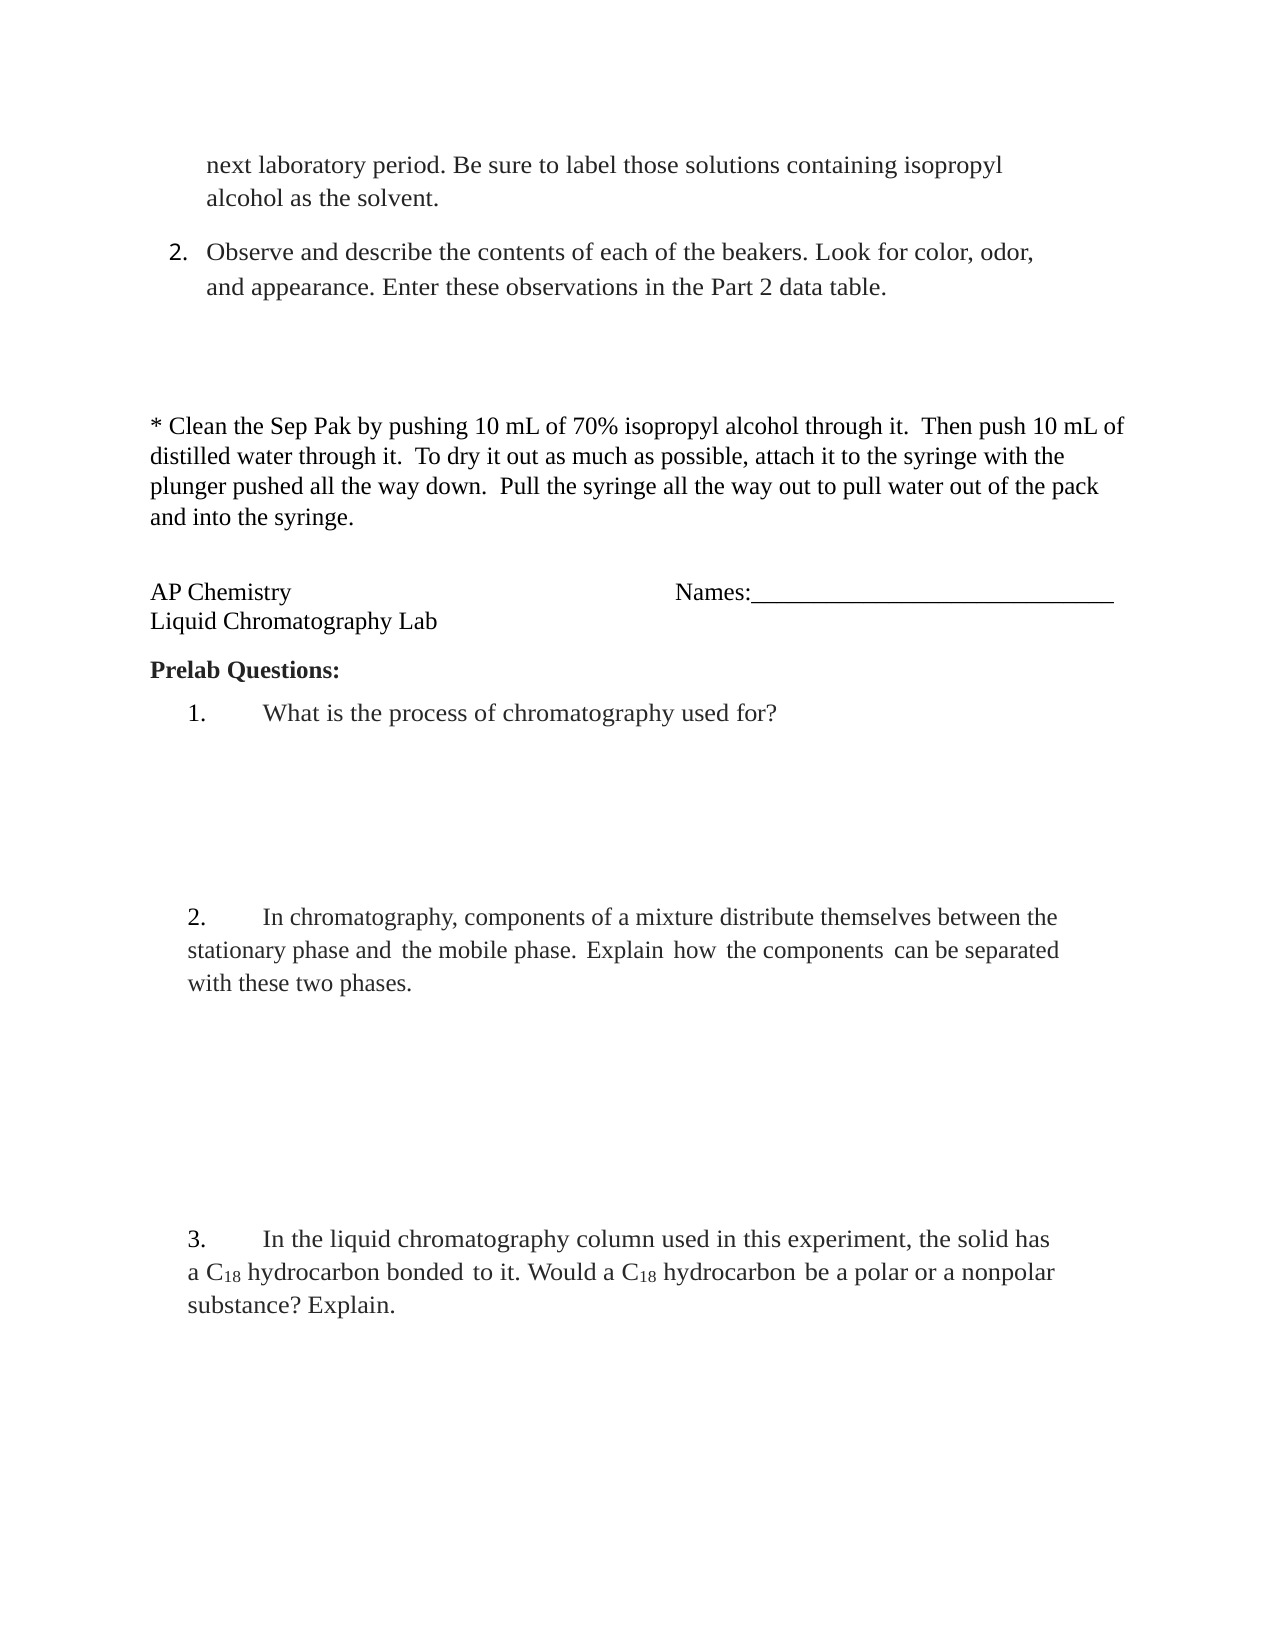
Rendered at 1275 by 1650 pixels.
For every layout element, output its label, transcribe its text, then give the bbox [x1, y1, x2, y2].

text Prelab Questions: [150, 655, 1034, 683]
text * Clean the Sep Pak by pushing 10 mL of 70% isopropyl alcohol through it. Then push 10 mL of distilled water through it. To dry it out as much as possible, attach it to the syringe with the plunger pushed all the way down. Pull the syringe all the way out to pull water out of the pack and into the syringe. [150, 411, 1125, 530]
text Liquid Chromatography Lab [150, 606, 1125, 634]
list next laboratory period. Be sure to label those solutions containing isopropyl alcohol as the solvent. [169, 150, 1035, 212]
list What is the process of chromatography used for? [187, 698, 1125, 727]
list Observe and describe the contents of each of the beakers. Look for color, odor, and appearance. Enter these observations in the Part 2 data table. [169, 236, 1034, 301]
list In the liquid chromatography column used in this experiment, the solid has a C18 hydrocarbon bonded to it. Would a C18 hydrocarbon be a polar or a nonpolar substance? Explain. [187, 1224, 1060, 1319]
text AP Chemistry Names:_____________________________ [150, 577, 1125, 606]
list In chromatography, components of a mixture distribute themselves between the stationary phase and the mobile phase. Explain how the components can be separated with these two phases. [187, 902, 1075, 997]
